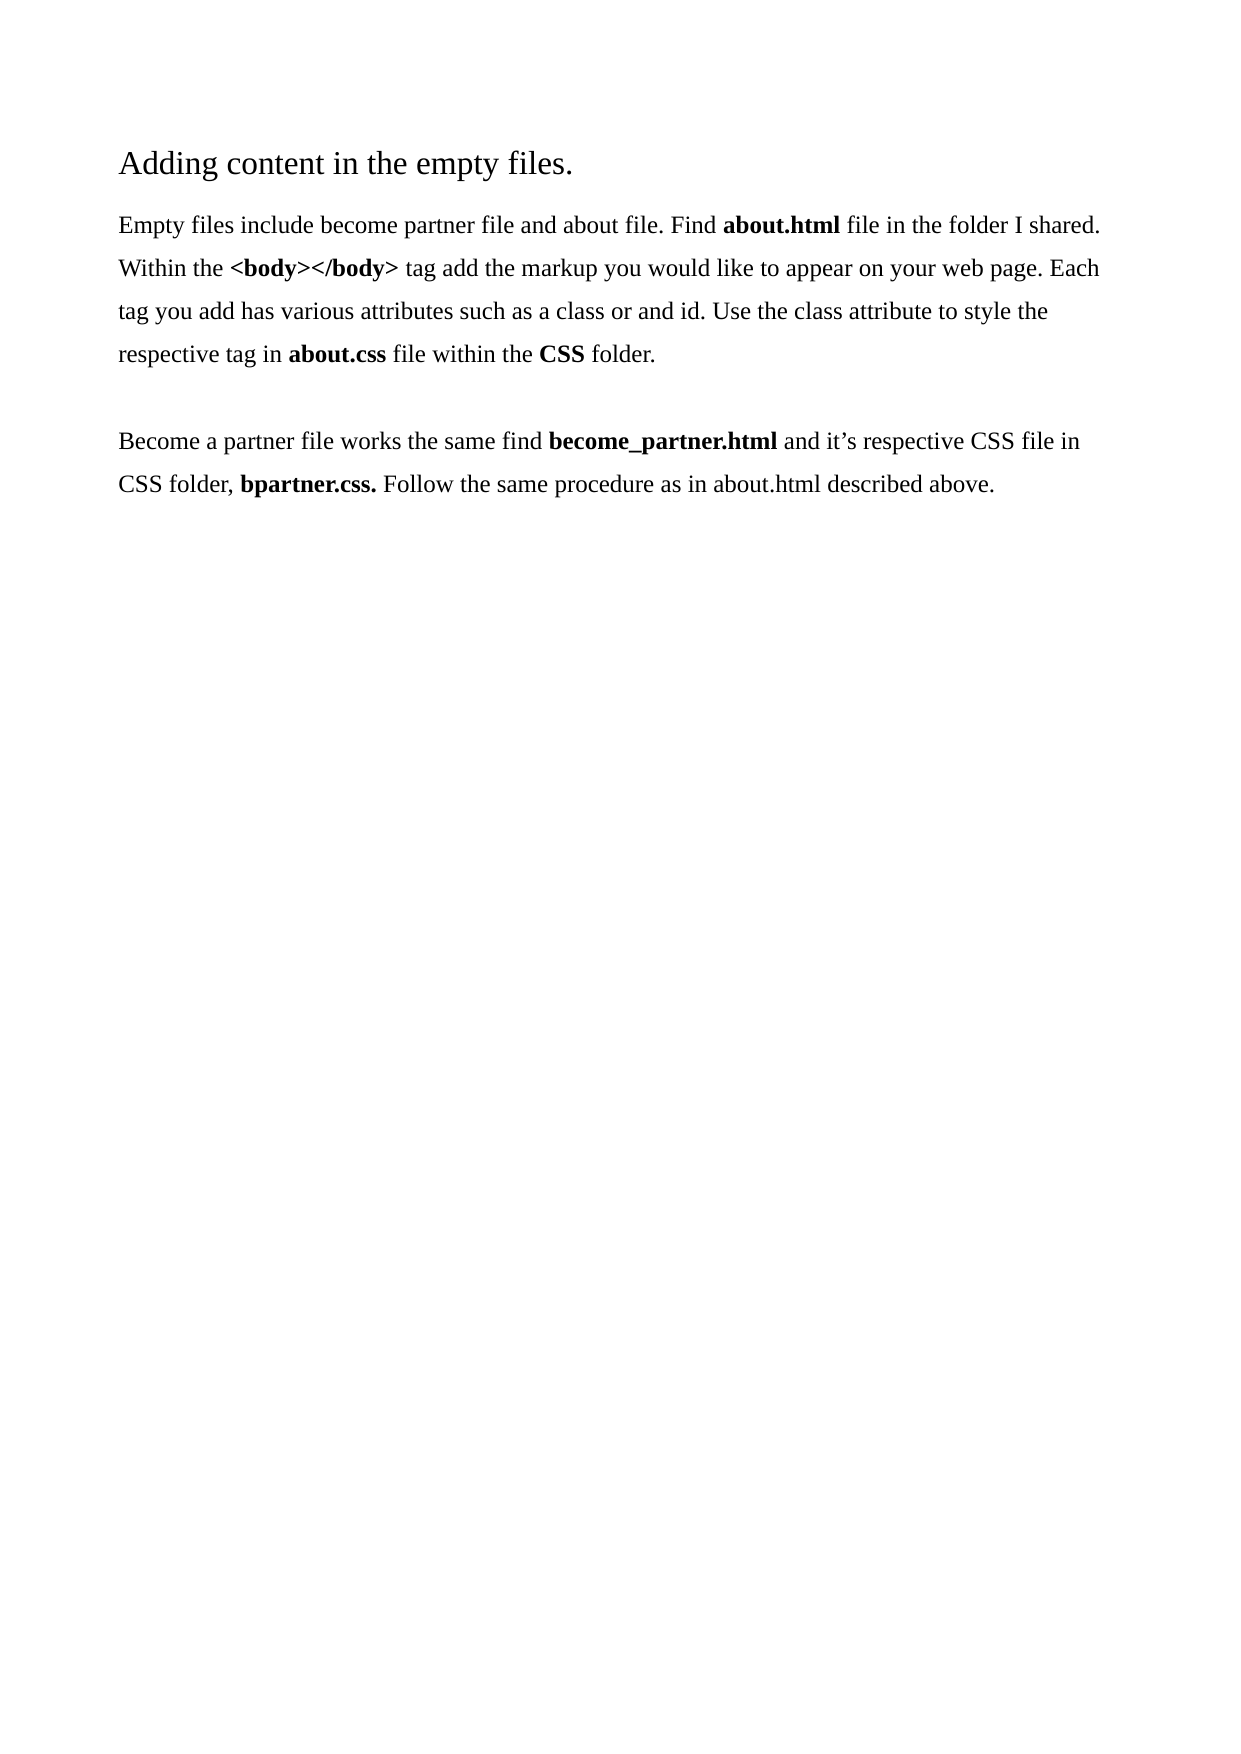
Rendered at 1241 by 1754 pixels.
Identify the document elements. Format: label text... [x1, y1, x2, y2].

text Empty files include become partner file and about file. Find about.html file in the folder I shared. [118, 210, 1122, 239]
text Within the <body></body> tag add the markup you would like to appear on your web page. Each tag you add has various attributes such as a class or and id. Use the class attribute to style the respective tag in about.css file within the CSS folder. [118, 253, 1122, 368]
subtitle Adding content in the empty files. [118, 143, 1122, 181]
text Become a partner file works the same find become_partner.html and it’s respective CSS file in CSS folder, bpartner.css. Follow the same procedure as in about.html described above. [118, 426, 1122, 498]
